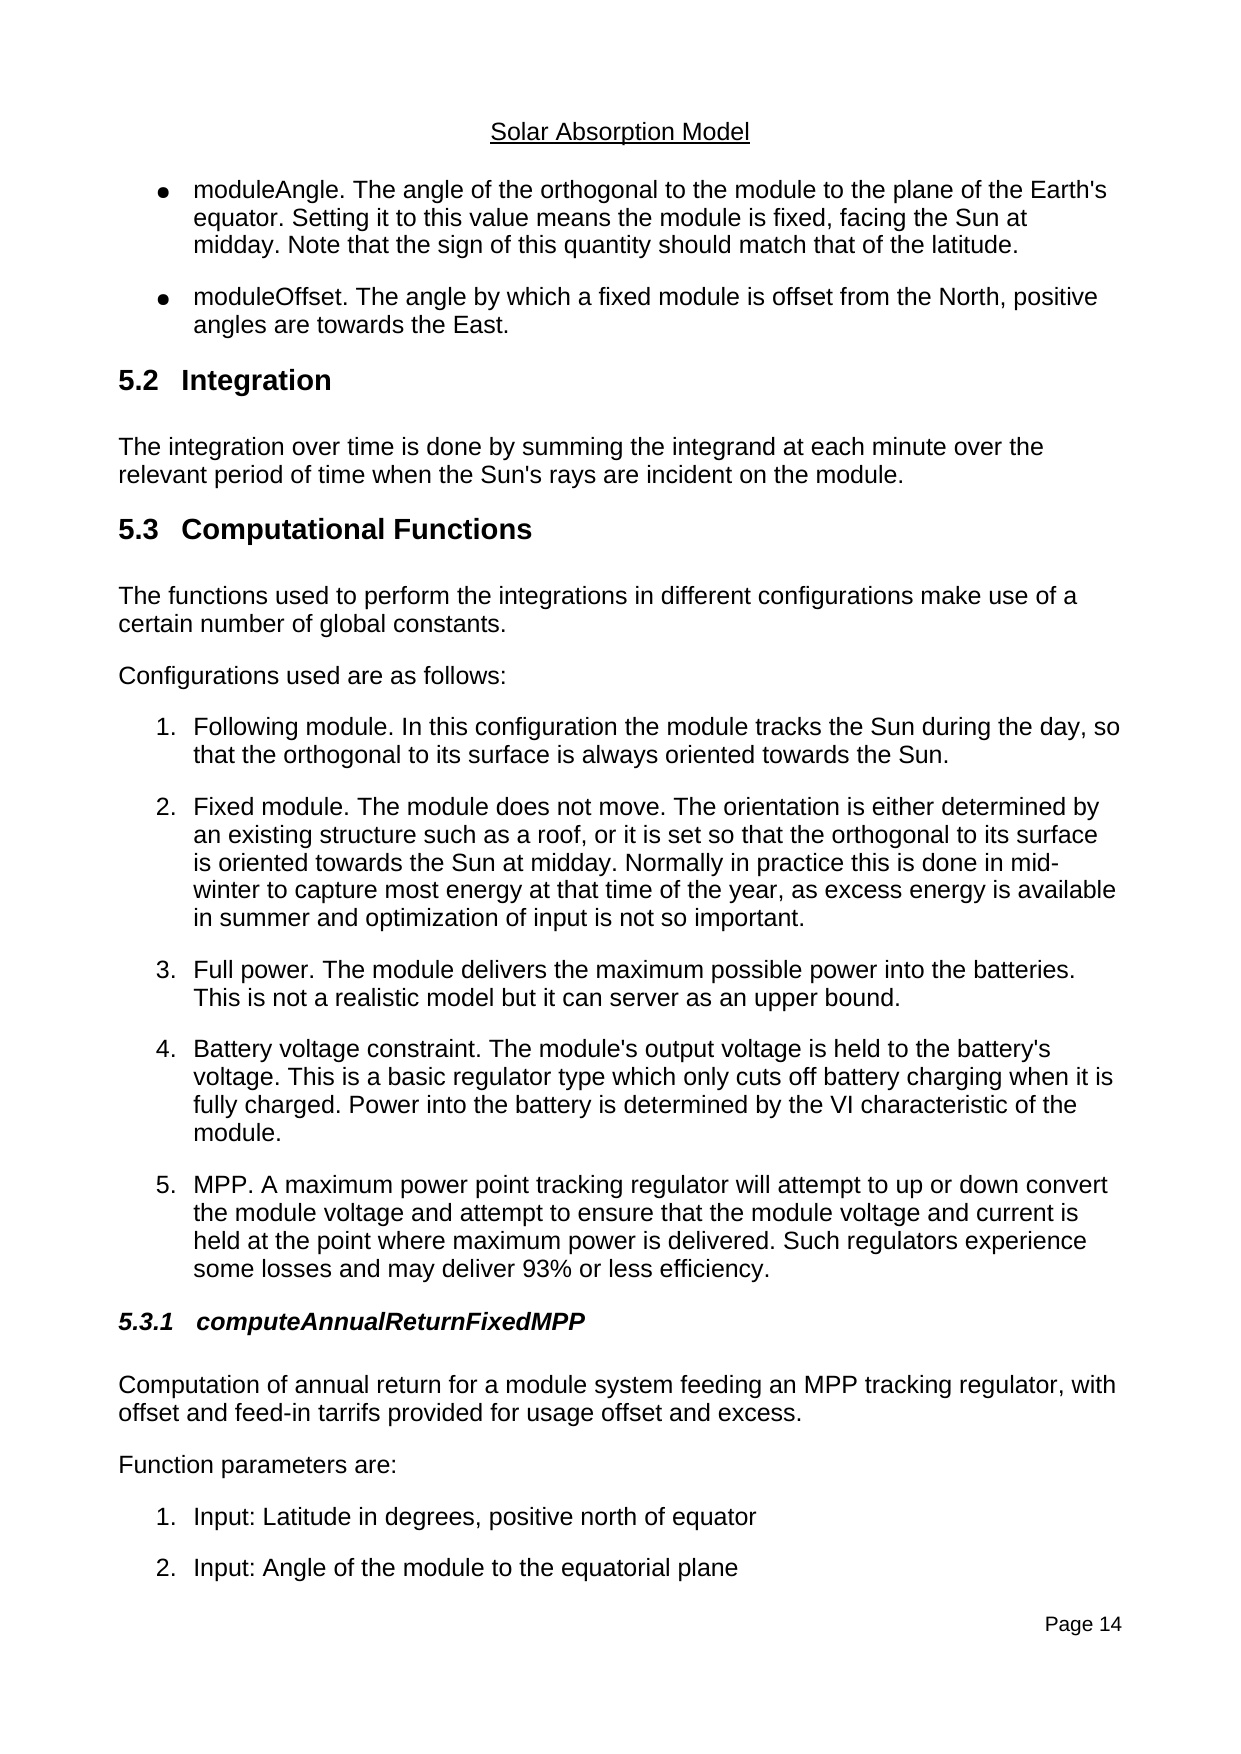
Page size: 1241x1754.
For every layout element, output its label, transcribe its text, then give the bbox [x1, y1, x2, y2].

subtitle Computational Functions [118, 513, 1122, 546]
list Input: Latitude in degrees, positive north of equator [156, 1502, 1122, 1530]
text Function parameters are: [118, 1451, 1122, 1479]
list Input: Angle of the module to the equatorial plane [156, 1554, 1122, 1582]
list Full power. The module delivers the maximum possible power into the batteries. This is not a realistic model but it can server as an upper bound. [156, 956, 1122, 1012]
list Following module. In this configuration the module tracks the Sun during the day, so that the orthogonal to its surface is always oriented towards the Sun. [156, 713, 1122, 769]
text Configurations used are as follows: [118, 662, 1122, 689]
list Fixed module. The module does not move. The orientation is either determined by an existing structure such as a roof, or it is set so that the orthogonal to its surface is oriented towards the Sun at midday. Normally in practice this is done in mid-winter to capture most energy at that time of the year, as excess energy is available in summer and optimization of input is not so important. [156, 793, 1122, 932]
list Battery voltage constraint. The module's output voltage is held to the battery's voltage. This is a basic regulator type which only cuts off battery charging when it is fully charged. Power into the battery is determined by the VI characteristic of the module. [156, 1035, 1122, 1147]
list moduleAngle. The angle of the orthogonal to the module to the plane of the Earth's equator. Setting it to this value means the module is fixed, facing the Sun at midday. Note that the sign of this quantity should match that of the latitude. [156, 176, 1122, 259]
subtitle computeAnnualReturnFixedMPP [118, 1307, 1122, 1335]
text The functions used to perform the integrations in different configurations make use of a certain number of global constants. [118, 582, 1122, 638]
text The integration over time is done by summing the integrand at each minute over the relevant period of time when the Sun's rays are incident on the module. [118, 432, 1122, 488]
text Computation of annual return for a module system feeding an MPP tracking regulator, with offset and feed-in tarrifs provided for usage offset and excess. [118, 1371, 1122, 1427]
list moduleOffset. The angle by which a fixed module is offset from the North, positive angles are towards the East. [156, 283, 1122, 339]
list MPP. A maximum power point tracking regulator will attempt to up or down convert the module voltage and attempt to ensure that the module voltage and current is held at the point where maximum power is delivered. Such regulators experience some losses and may deliver 93% or less efficiency. [156, 1171, 1122, 1282]
subtitle Integration [118, 364, 1122, 396]
